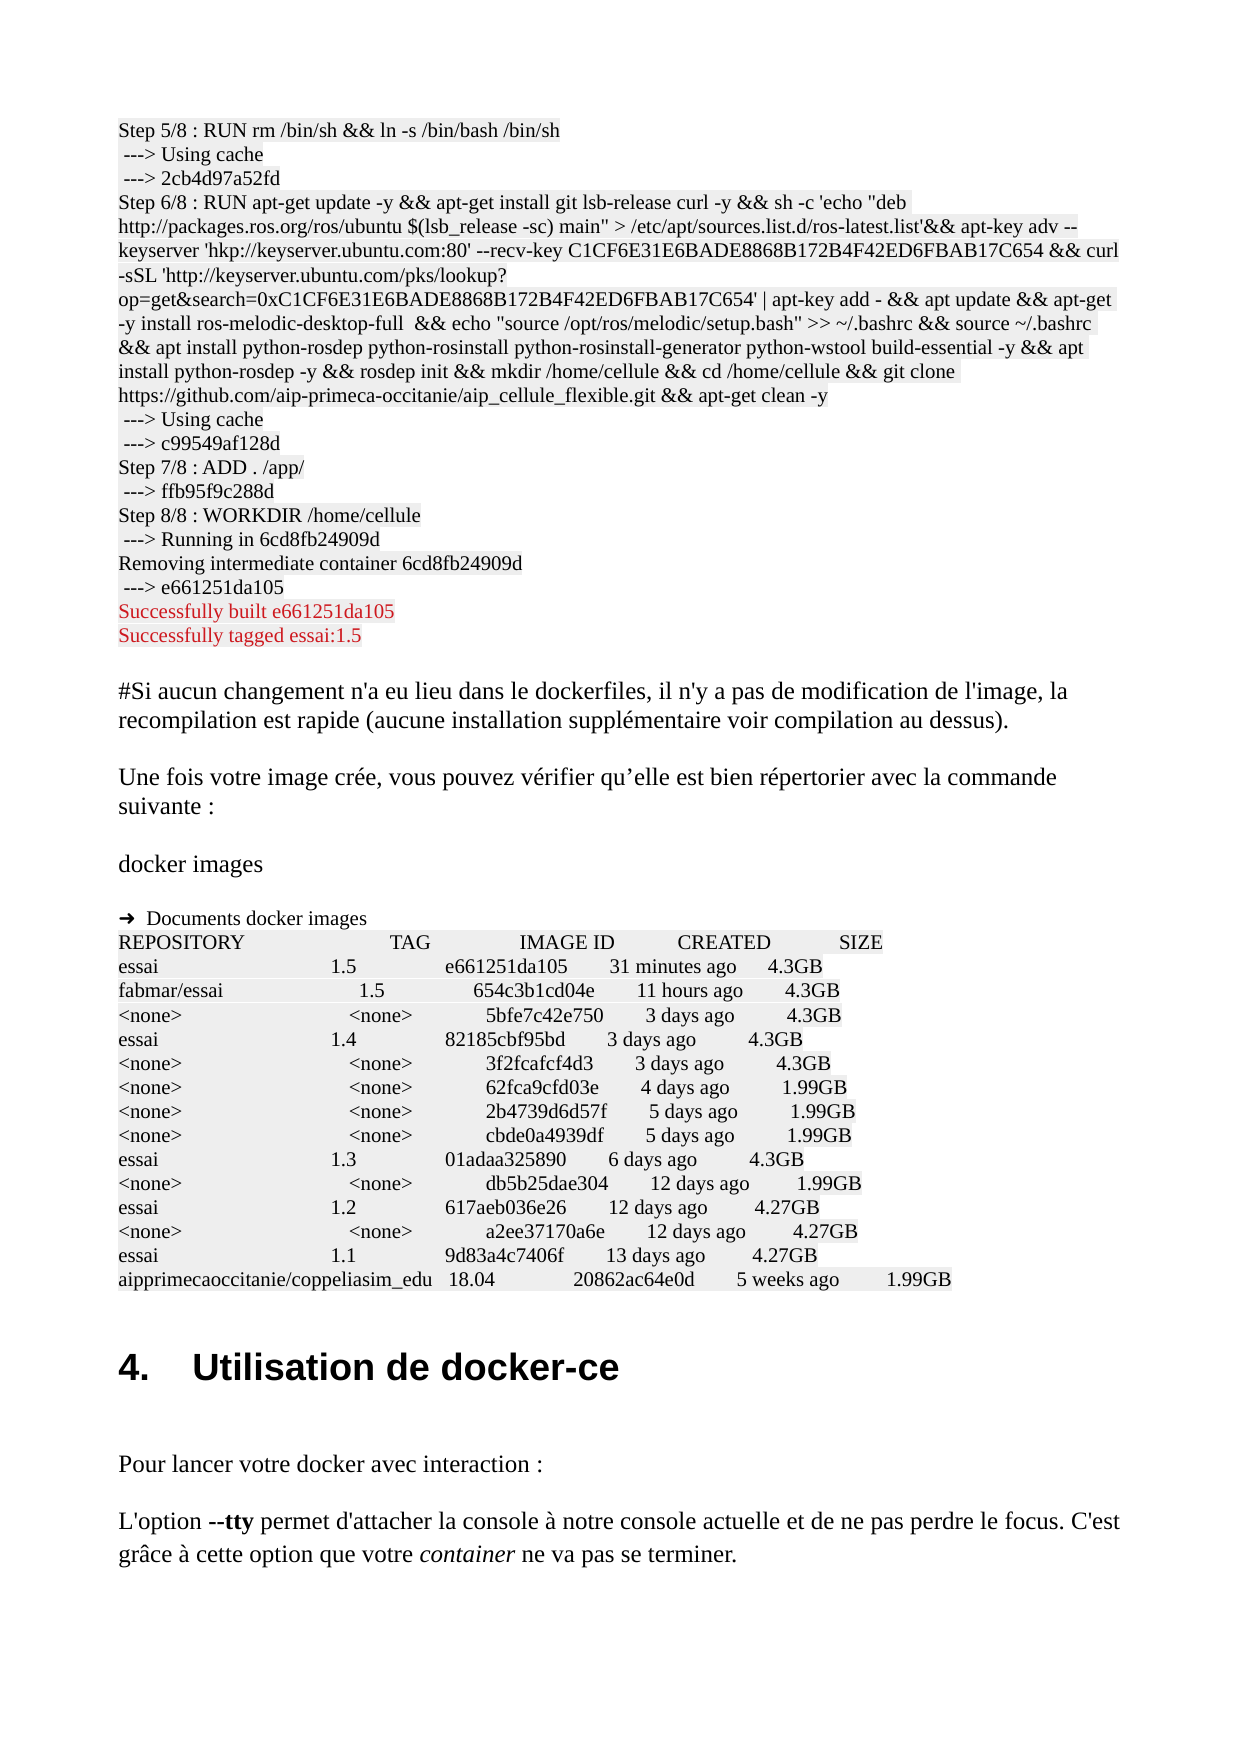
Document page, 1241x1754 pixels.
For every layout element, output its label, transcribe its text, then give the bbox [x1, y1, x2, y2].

subtitle Utilisation de docker-ce [118, 1345, 1122, 1389]
text ---> 2cb4d97a52fd [118, 166, 1122, 190]
text ---> e661251da105 [118, 575, 1122, 599]
text fabmar/essai 1.5 654c3b1cd04e 11 hours ago 4.3GB [118, 978, 1122, 1002]
text Removing intermediate container 6cd8fb24909d [118, 551, 1122, 575]
text Une fois votre image crée, vous pouvez vérifier qu’elle est bien répertorier avec la commande suivante : [118, 762, 1122, 820]
text essai 1.4 82185cbf95bd 3 days ago 4.3GB [118, 1027, 1122, 1051]
text Successfully built e661251da105 [118, 599, 1122, 623]
text essai 1.2 617aeb036e26 12 days ago 4.27GB [118, 1195, 1122, 1219]
text #Si aucun changement n'a eu lieu dans le dockerfiles, il n'y a pas de modification de l'image, la recompilation est rapide (aucune installation supplémentaire voir compilation au dessus). [118, 676, 1122, 734]
text essai 1.5 e661251da105 31 minutes ago 4.3GB [118, 954, 1122, 978]
text <none> <none> a2ee37170a6e 12 days ago 4.27GB [118, 1219, 1122, 1243]
text ---> Using cache [118, 407, 1122, 431]
text docker images [118, 849, 1122, 877]
text REPOSITORY TAG IMAGE ID CREATED SIZE [118, 930, 1122, 954]
text ➜ Documents docker images [118, 906, 1122, 930]
text ---> ffb95f9c288d [118, 479, 1122, 503]
text L'option --tty permet d'attacher la console à notre console actuelle et de ne pas perdre le focus. C'est grâce à cette option que votre container ne va pas se terminer. [118, 1506, 1122, 1568]
text <none> <none> db5b25dae304 12 days ago 1.99GB [118, 1171, 1122, 1195]
text Step 6/8 : RUN apt-get update -y && apt-get install git lsb-release curl -y && sh -c 'echo "deb http://packages.ros.org/ros/ubuntu $(lsb_release -sc) main" > /etc/apt/sources.list.d/ros-latest.list'&& apt-key adv --keyserver 'hkp://keyserver.ubuntu.com:80' --recv-key C1CF6E31E6BADE8868B172B4F42ED6FBAB17C654 && curl -sSL 'http://keyserver.ubuntu.com/pks/lookup?op=get&search=0xC1CF6E31E6BADE8868B172B4F42ED6FBAB17C654' | apt-key add - && apt update && apt-get -y install ros-melodic-desktop-full && echo "source /opt/ros/melodic/setup.bash" >> ~/.bashrc && source ~/.bashrc && apt install python-rosdep python-rosinstall python-rosinstall-generator python-wstool build-essential -y && apt install python-rosdep -y && rosdep init && mkdir /home/cellule && cd /home/cellule && git clone https://github.com/aip-primeca-occitanie/aip_cellule_flexible.git && apt-get clean -y [118, 190, 1122, 407]
text essai 1.1 9d83a4c7406f 13 days ago 4.27GB [118, 1243, 1122, 1267]
text Step 7/8 : ADD . /app/ [118, 455, 1122, 479]
text ---> Running in 6cd8fb24909d [118, 527, 1122, 551]
text <none> <none> cbde0a4939df 5 days ago 1.99GB [118, 1123, 1122, 1147]
text aipprimecaoccitanie/coppeliasim_edu 18.04 20862ac64e0d 5 weeks ago 1.99GB [118, 1267, 1122, 1291]
text essai 1.3 01adaa325890 6 days ago 4.3GB [118, 1147, 1122, 1171]
text ---> Using cache [118, 142, 1122, 166]
text <none> <none> 3f2fcafcf4d3 3 days ago 4.3GB [118, 1051, 1122, 1075]
text ---> c99549af128d [118, 431, 1122, 455]
text <none> <none> 2b4739d6d57f 5 days ago 1.99GB [118, 1099, 1122, 1123]
text <none> <none> 62fca9cfd03e 4 days ago 1.99GB [118, 1075, 1122, 1099]
text <none> <none> 5bfe7c42e750 3 days ago 4.3GB [118, 1002, 1122, 1027]
text Step 8/8 : WORKDIR /home/cellule [118, 503, 1122, 527]
text Successfully tagged essai:1.5 [118, 623, 1122, 647]
text Pour lancer votre docker avec interaction : [118, 1449, 1122, 1477]
text Step 5/8 : RUN rm /bin/sh && ln -s /bin/bash /bin/sh [118, 118, 1122, 142]
